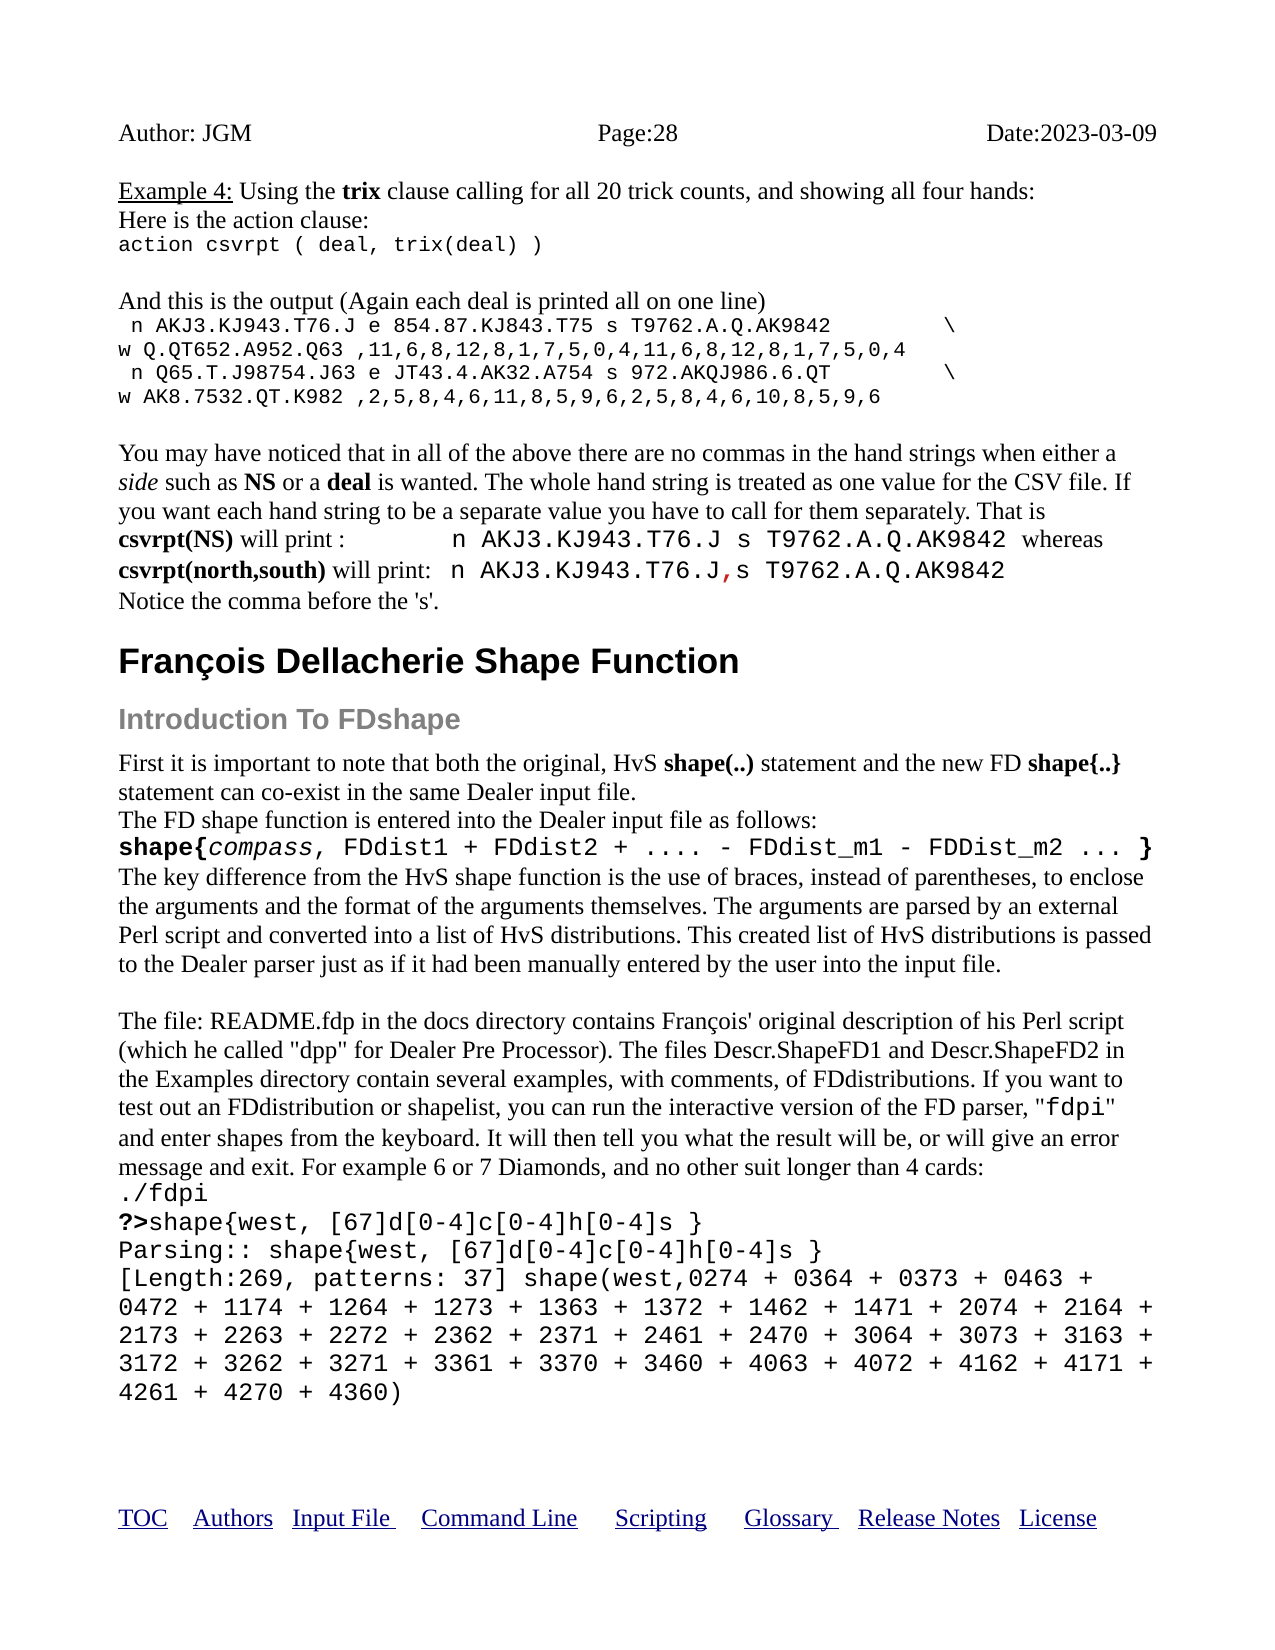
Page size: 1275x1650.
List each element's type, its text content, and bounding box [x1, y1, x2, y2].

text Notice the comma before the 's'. [118, 586, 1157, 615]
text ?>shape{west, [67]d[0-4]c[0-4]h[0-4]s } [118, 1209, 1157, 1237]
text n AKJ3.KJ943.T76.J e 854.87.KJ843.T75 s T9762.A.Q.AK9842 \ [118, 315, 1157, 339]
text First it is important to note that both the original, HvS shape(..) statement and the new FD shape{..} statement can co-exist in the same Dealer input file. [118, 748, 1157, 805]
text The key difference from the HvS shape function is the use of braces, instead of parentheses, to enclose the arguments and the format of the arguments themselves. The arguments are parsed by an external Perl script and converted into a list of HvS distributions. This created list of HvS distributions is passed to the Dealer parser just as if it had been manually entered by the user into the input file. [118, 862, 1157, 977]
text Parsing:: shape{west, [67]d[0-4]c[0-4]h[0-4]s } [118, 1237, 1157, 1266]
text shape{compass, FDdist1 + FDdist2 + .... - FDdist_m1 - FDDist_m2 ... } [118, 834, 1157, 862]
subtitle Introduction To FDshape [118, 702, 1157, 735]
text w Q.QT652.A952.Q63 ,11,6,8,12,8,1,7,5,0,4,11,6,8,12,8,1,7,5,0,4 [118, 339, 1157, 362]
text And this is the output (Again each deal is printed all on one line) [118, 286, 1157, 315]
text ./fdpi [118, 1181, 1157, 1209]
subtitle François Dellacherie Shape Function [118, 641, 1157, 681]
text Example 4: Using the trix clause calling for all 20 trick counts, and showing all four hands: [118, 176, 1157, 205]
text n Q65.T.J98754.J63 e JT43.4.AK32.A754 s 972.AKQJ986.6.QT \ [118, 362, 1157, 386]
text You may have noticed that in all of the above there are no commas in the hand strings when either a side such as NS or a deal is wanted. The whole hand string is treated as one value for the CSV file. If you want each hand string to be a separate value you have to call for them separately. That is csvrpt(NS) will print : n AKJ3.KJ943.T76.J s T9762.A.Q.AK9842 whereas csvrpt(north,south) will print: n AKJ3.KJ943.T76.J,s T9762.A.Q.AK9842 [118, 438, 1157, 586]
text action csvrpt ( deal, trix(deal) ) [118, 234, 1157, 257]
text w AK8.7532.QT.K982 ,2,5,8,4,6,11,8,5,9,6,2,5,8,4,6,10,8,5,9,6 [118, 386, 1157, 409]
text Here is the action clause: [118, 205, 1157, 234]
text The FD shape function is entered into the Dealer input file as follows: [118, 805, 1157, 834]
text The file: README.fdp in the docs directory contains François' original description of his Perl script (which he called "dpp" for Dealer Pre Processor). The files Descr.ShapeFD1 and Descr.ShapeFD2 in the Examples directory contain several examples, with comments, of FDdistributions. If you want to test out an FDdistribution or shapelist, you can run the interactive version of the FD parser, "fdpi" and enter shapes from the keyboard. It will then tell you what the result will be, or will give an error message and exit. For example 6 or 7 Diamonds, and no other suit longer than 4 cards: [118, 1006, 1157, 1181]
text [Length:269, patterns: 37] shape(west,0274 + 0364 + 0373 + 0463 + 0472 + 1174 + 1264 + 1273 + 1363 + 1372 + 1462 + 1471 + 2074 + 2164 + 2173 + 2263 + 2272 + 2362 + 2371 + 2461 + 2470 + 3064 + 3073 + 3163 + 3172 + 3262 + 3271 + 3361 + 3370 + 3460 + 4063 + 4072 + 4162 + 4171 + 4261 + 4270 + 4360) [118, 1266, 1157, 1407]
